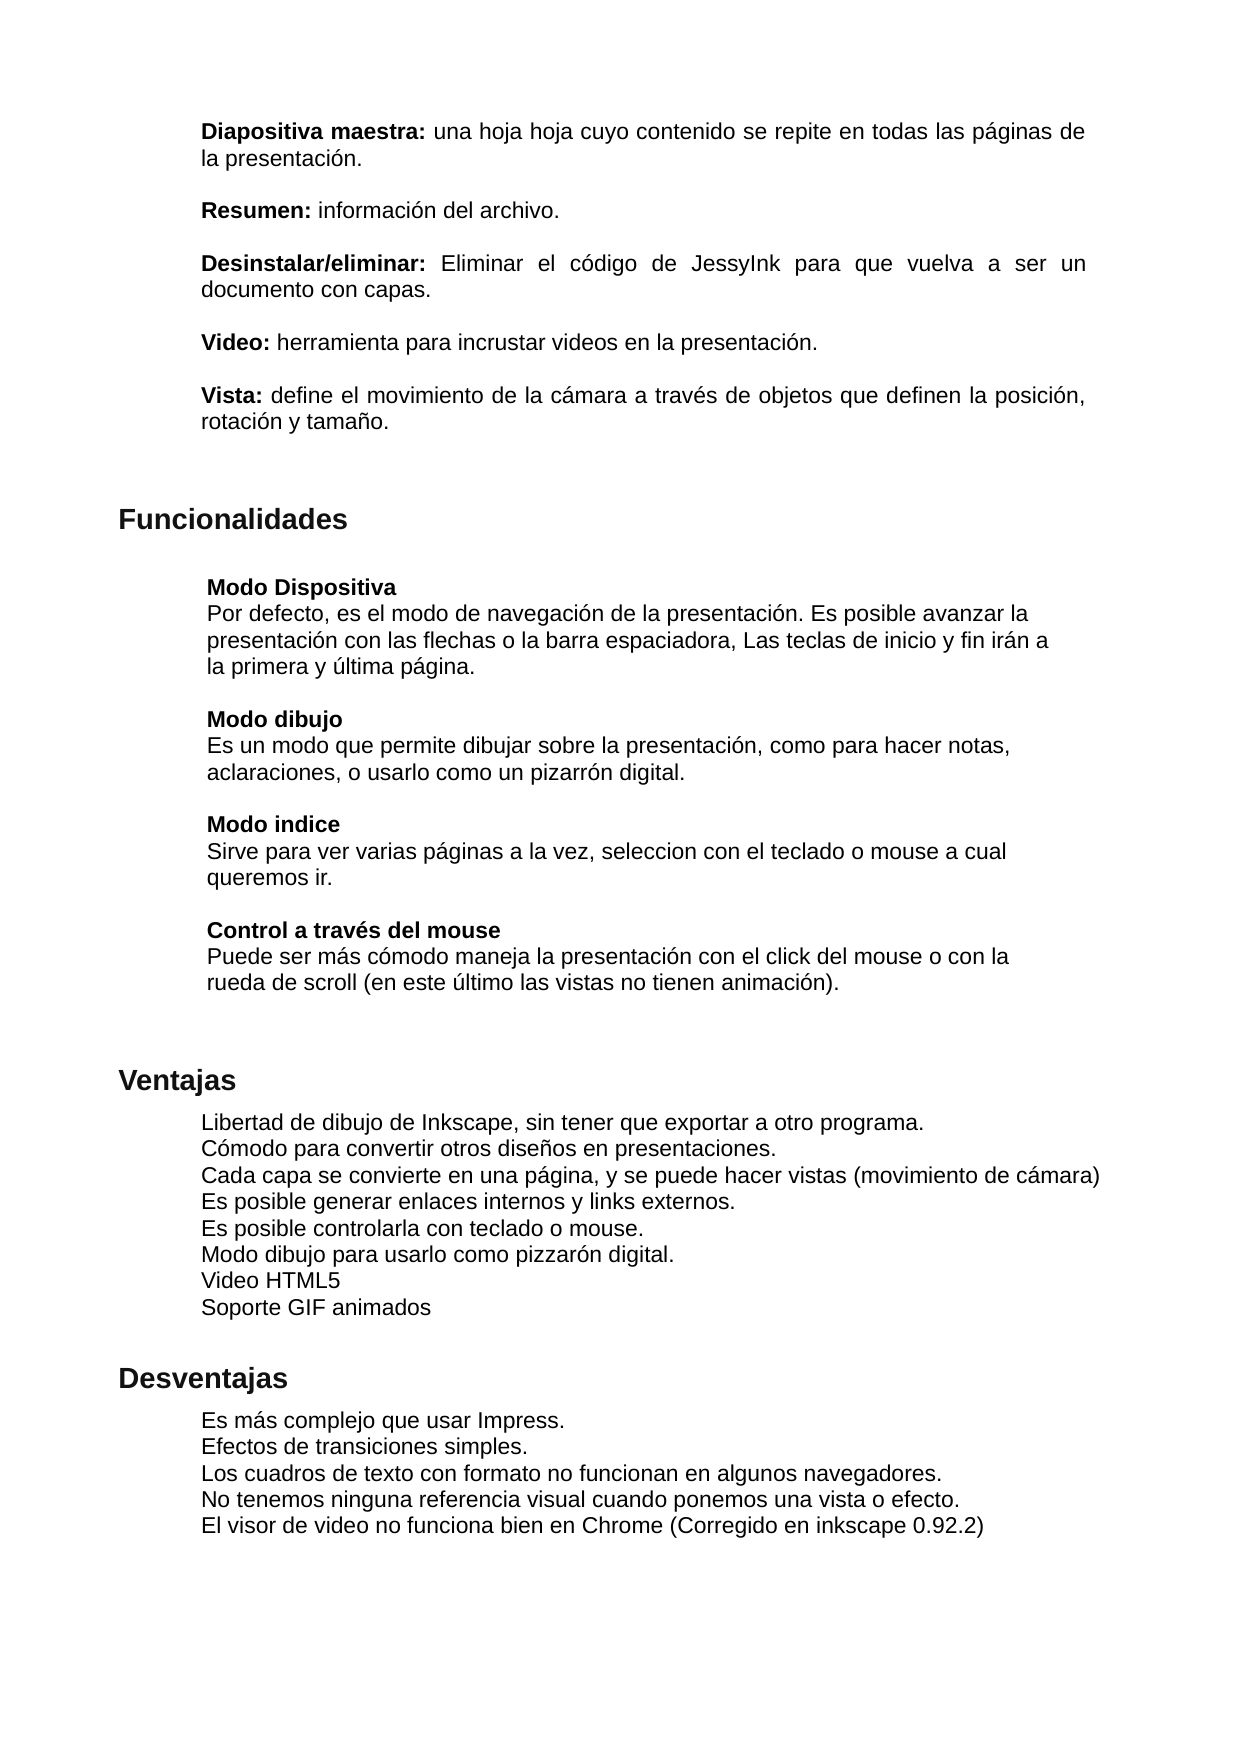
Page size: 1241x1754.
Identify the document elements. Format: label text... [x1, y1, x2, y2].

subtitle Funcionalidades [118, 502, 1122, 535]
text El visor de video no funciona bien en Chrome (Corregido en inkscape 0.92.2) [201, 1512, 1122, 1539]
text Por defecto, es el modo de navegación de la presentación. Es posible avanzar la presentación con las flechas o la barra espaciadora, Las teclas de inicio y fin irán a la primera y última página. [207, 600, 1063, 679]
text Desinstalar/eliminar: Eliminar el código de JessyInk para que vuelva a ser un documento con capas. [201, 250, 1087, 303]
text Vista: define el movimiento de la cámara a través de objetos que definen la posición, rotación y tamaño. [201, 382, 1087, 434]
text Libertad de dibujo de Inkscape, sin tener que exportar a otro programa. [201, 1109, 1122, 1135]
text Modo dibujo para usarlo como pizzarón digital. [201, 1241, 1122, 1267]
text Es más complejo que usar Impress. [201, 1407, 1122, 1433]
text Control a través del mouse [207, 917, 1063, 943]
text Resumen: información del archivo. [201, 197, 1087, 223]
subtitle Ventajas [118, 1063, 1122, 1097]
text Efectos de transiciones simples. [201, 1433, 1122, 1459]
text Sirve para ver varias páginas a la vez, seleccion con el teclado o mouse a cual queremos ir. [207, 838, 1063, 890]
subtitle Desventajas [118, 1361, 1122, 1394]
text Es posible controlarla con teclado o mouse. [201, 1214, 1122, 1241]
text Cada capa se convierte en una página, y se puede hacer vistas (movimiento de cámara) [201, 1162, 1122, 1188]
text Es un modo que permite dibujar sobre la presentación, como para hacer notas, aclaraciones, o usarlo como un pizarrón digital. [207, 732, 1063, 785]
text Modo Dispositiva [207, 574, 1063, 600]
text Soporte GIF animados [201, 1293, 1122, 1320]
text Modo dibujo [207, 706, 1063, 732]
text Diapositiva maestra: una hoja hoja cuyo contenido se repite en todas las páginas de la presentación. [201, 118, 1087, 171]
text Los cuadros de texto con formato no funcionan en algunos navegadores. [201, 1459, 1122, 1486]
text Cómodo para convertir otros diseños en presentaciones. [201, 1135, 1122, 1162]
text Es posible generar enlaces internos y links externos. [201, 1188, 1122, 1214]
text Video HTML5 [201, 1267, 1122, 1293]
text Puede ser más cómodo maneja la presentación con el click del mouse o con la rueda de scroll (en este último las vistas no tienen animación). [207, 943, 1063, 996]
text No tenemos ninguna referencia visual cuando ponemos una vista o efecto. [201, 1486, 1122, 1512]
text Modo indice [207, 811, 1063, 838]
text Video: herramienta para incrustar videos en la presentación. [201, 329, 1087, 355]
